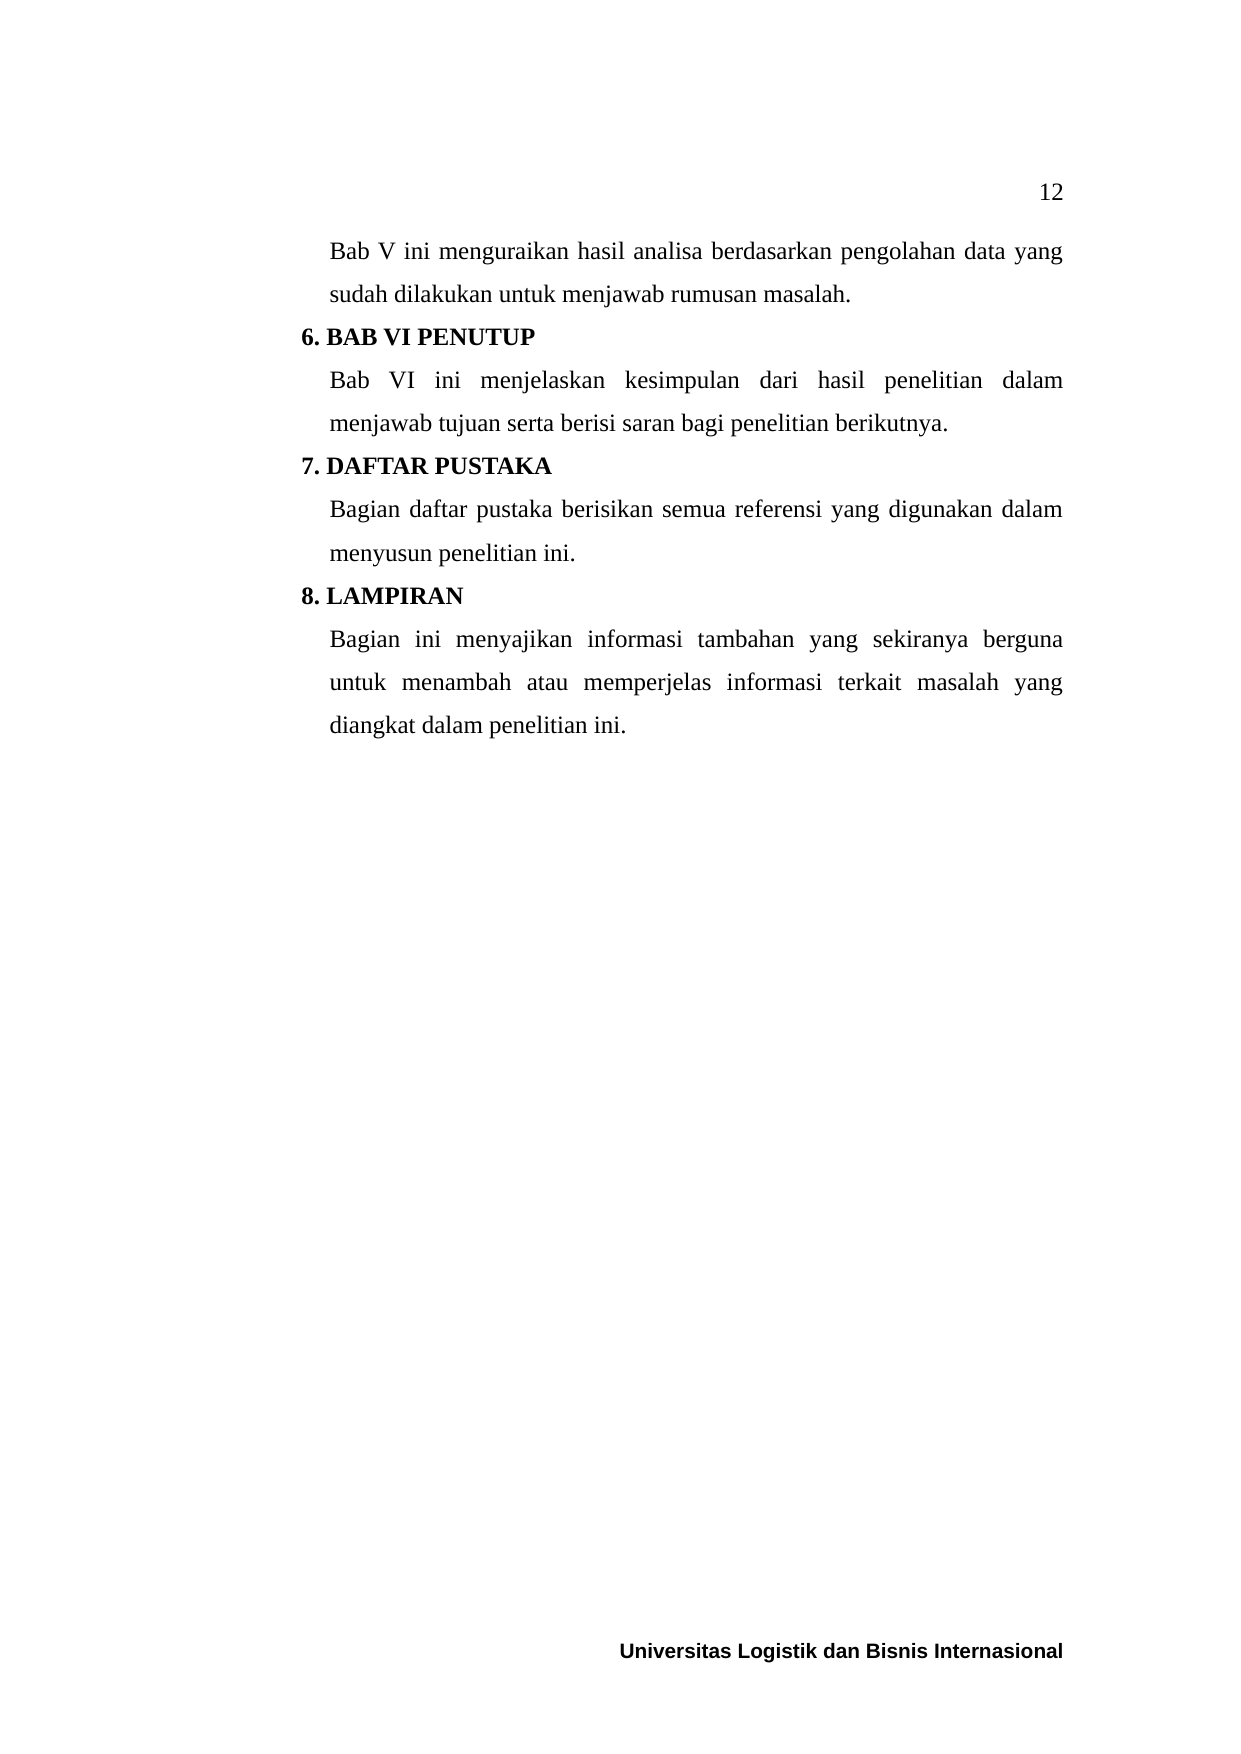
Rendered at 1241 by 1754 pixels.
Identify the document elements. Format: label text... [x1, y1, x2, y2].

text Bab VI ini menjelaskan kesimpulan dari hasil penelitian dalam menjawab tujuan serta berisi saran bagi penelitian berikutnya. [329, 365, 1063, 437]
text Bagian ini menyajikan informasi tambahan yang sekiranya berguna untuk menambah atau memperjelas informasi terkait masalah yang diangkat dalam penelitian ini. [329, 624, 1063, 739]
text 7. DAFTAR PUSTAKA [301, 451, 1063, 480]
text 6. BAB VI PENUTUP [301, 322, 1063, 351]
text Bagian daftar pustaka berisikan semua referensi yang digunakan dalam menyusun penelitian ini. [329, 494, 1063, 566]
text Bab V ini menguraikan hasil analisa berdasarkan pengolahan data yang sudah dilakukan untuk menjawab rumusan masalah. [329, 236, 1063, 308]
text 8. LAMPIRAN [301, 581, 1063, 609]
